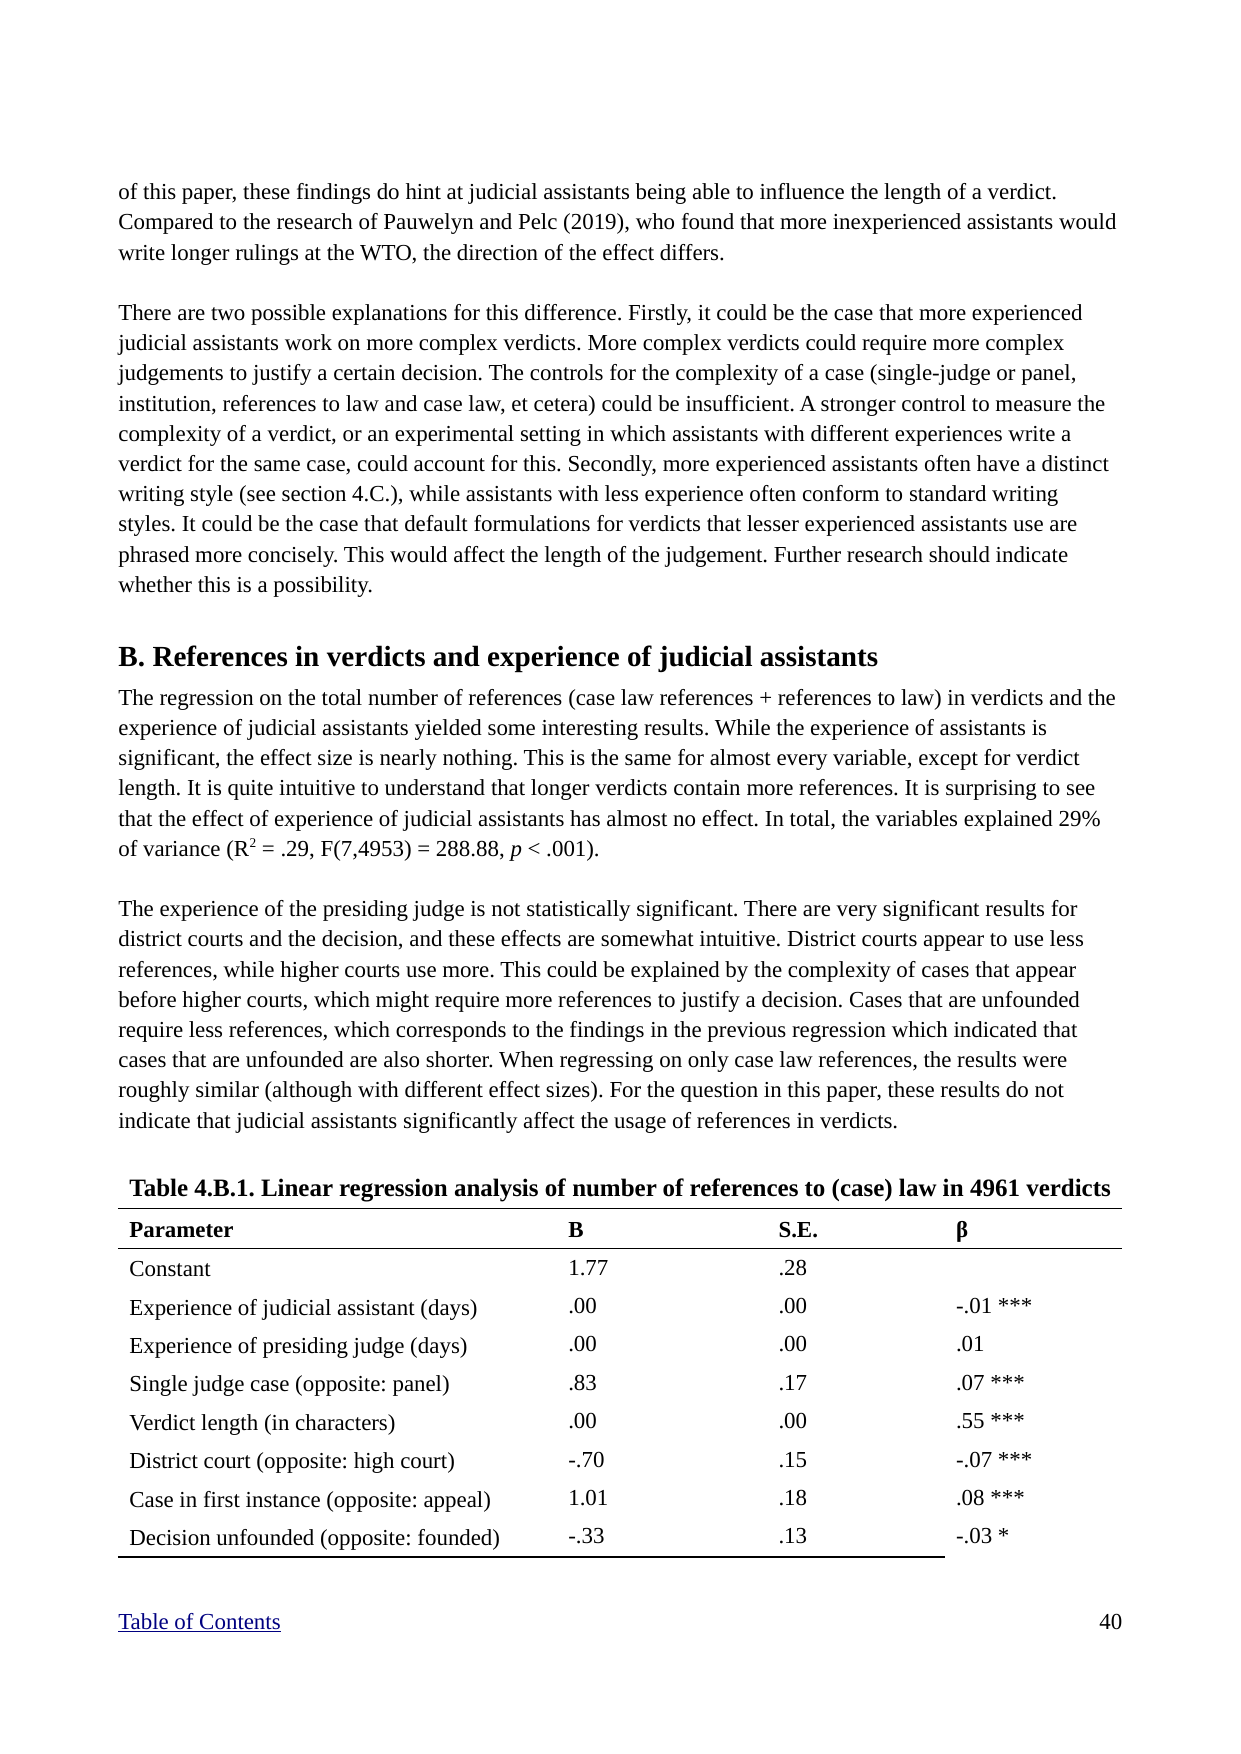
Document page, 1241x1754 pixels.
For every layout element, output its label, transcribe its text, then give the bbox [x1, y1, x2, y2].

table_cell .55 *** [945, 1403, 1122, 1442]
table_cell .18 [767, 1480, 944, 1518]
table_cell District court (opposite: high court) [118, 1442, 557, 1480]
table_cell .00 [557, 1326, 767, 1364]
table_cell .28 [767, 1249, 944, 1288]
table_cell Experience of presiding judge (days) [118, 1326, 557, 1364]
list of this paper, these findings do hint at judicial assistants being able to influence the length of a verdict. Compared to the research of Pauwelyn and Pelc (2019), who found that more inexperienced assistants would write longer rulings at the WTO, the direction of the effect differs. [118, 178, 1122, 265]
table_cell β [945, 1209, 1122, 1248]
table_cell 1.77 [557, 1249, 767, 1288]
table_cell S.E. [767, 1209, 944, 1248]
table_cell -.01 *** [945, 1288, 1122, 1326]
table_cell Single judge case (opposite: panel) [118, 1365, 557, 1403]
table_cell Decision unfounded (opposite: founded) [118, 1518, 557, 1556]
table_cell .17 [767, 1365, 944, 1403]
table_cell .83 [557, 1365, 767, 1403]
text The experience of the presiding judge is not statistically significant. There are very significant results for district courts and the decision, and these effects are somewhat intuitive. District courts appear to use less references, while higher courts use more. This could be explained by the complexity of cases that appear before higher courts, which might require more references to justify a decision. Cases that are unfounded require less references, which corresponds to the findings in the previous regression which indicated that cases that are unfounded are also shorter. When regressing on only case law references, the results were roughly similar (although with different effect sizes). For the question in this paper, these results do not indicate that judicial assistants significantly affect the usage of references in verdicts. [118, 895, 1122, 1133]
table_cell Constant [118, 1249, 557, 1288]
table_cell -.03 * [945, 1518, 1122, 1556]
text The regression on the total number of references (case law references + references to law) in verdicts and the experience of judicial assistants yielded some interesting results. While the experience of assistants is significant, the effect size is nearly nothing. This is the same for almost every variable, except for verdict length. It is quite intuitive to understand that longer verdicts contain more references. It is surprising to see that the effect of experience of judicial assistants has almost no effect. In total, the variables explained 29% of variance (R2 = .29, F(7,4953) = 288.88, p < .001). [118, 684, 1122, 861]
table_cell .01 [945, 1326, 1122, 1364]
table_cell -.70 [557, 1442, 767, 1480]
table_cell .13 [767, 1518, 944, 1556]
table_cell .00 [557, 1403, 767, 1442]
table_cell .00 [557, 1288, 767, 1326]
table_cell .07 *** [945, 1365, 1122, 1403]
table_cell Experience of judicial assistant (days) [118, 1288, 557, 1326]
table_cell -.33 [557, 1518, 767, 1556]
table_cell .08 *** [945, 1480, 1122, 1518]
subtitle B. References in verdicts and experience of judicial assistants [118, 639, 1122, 673]
table_cell 1.01 [557, 1480, 767, 1518]
table_cell .00 [767, 1288, 944, 1326]
table_cell Parameter [118, 1209, 557, 1248]
table_cell .15 [767, 1442, 944, 1480]
table_cell -.07 *** [945, 1442, 1122, 1480]
table_cell Case in first instance (opposite: appeal) [118, 1480, 557, 1518]
table_cell [945, 1249, 1122, 1288]
table_header Table 4.B.1. Linear regression analysis of number of references to (case) law in 4961 verdicts [118, 1167, 1122, 1208]
table_cell B [557, 1209, 767, 1248]
table_cell Verdict length (in characters) [118, 1403, 557, 1442]
list There are two possible explanations for this difference. Firstly, it could be the case that more experienced judicial assistants work on more complex verdicts. More complex verdicts could require more complex judgements to justify a certain decision. The controls for the complexity of a case (single-judge or panel, institution, references to law and case law, et cetera) could be insufficient. A stronger control to measure the complexity of a verdict, or an experimental setting in which assistants with different experiences write a verdict for the same case, could account for this. Secondly, more experienced assistants often have a distinct writing style (see section 4.C.), while assistants with less experience often conform to standard writing styles. It could be the case that default formulations for verdicts that lesser experienced assistants use are phrased more concisely. This would affect the length of the judgement. Further research should indicate whether this is a possibility. [118, 299, 1122, 597]
table_cell .00 [767, 1326, 944, 1364]
table_cell .00 [767, 1403, 944, 1442]
